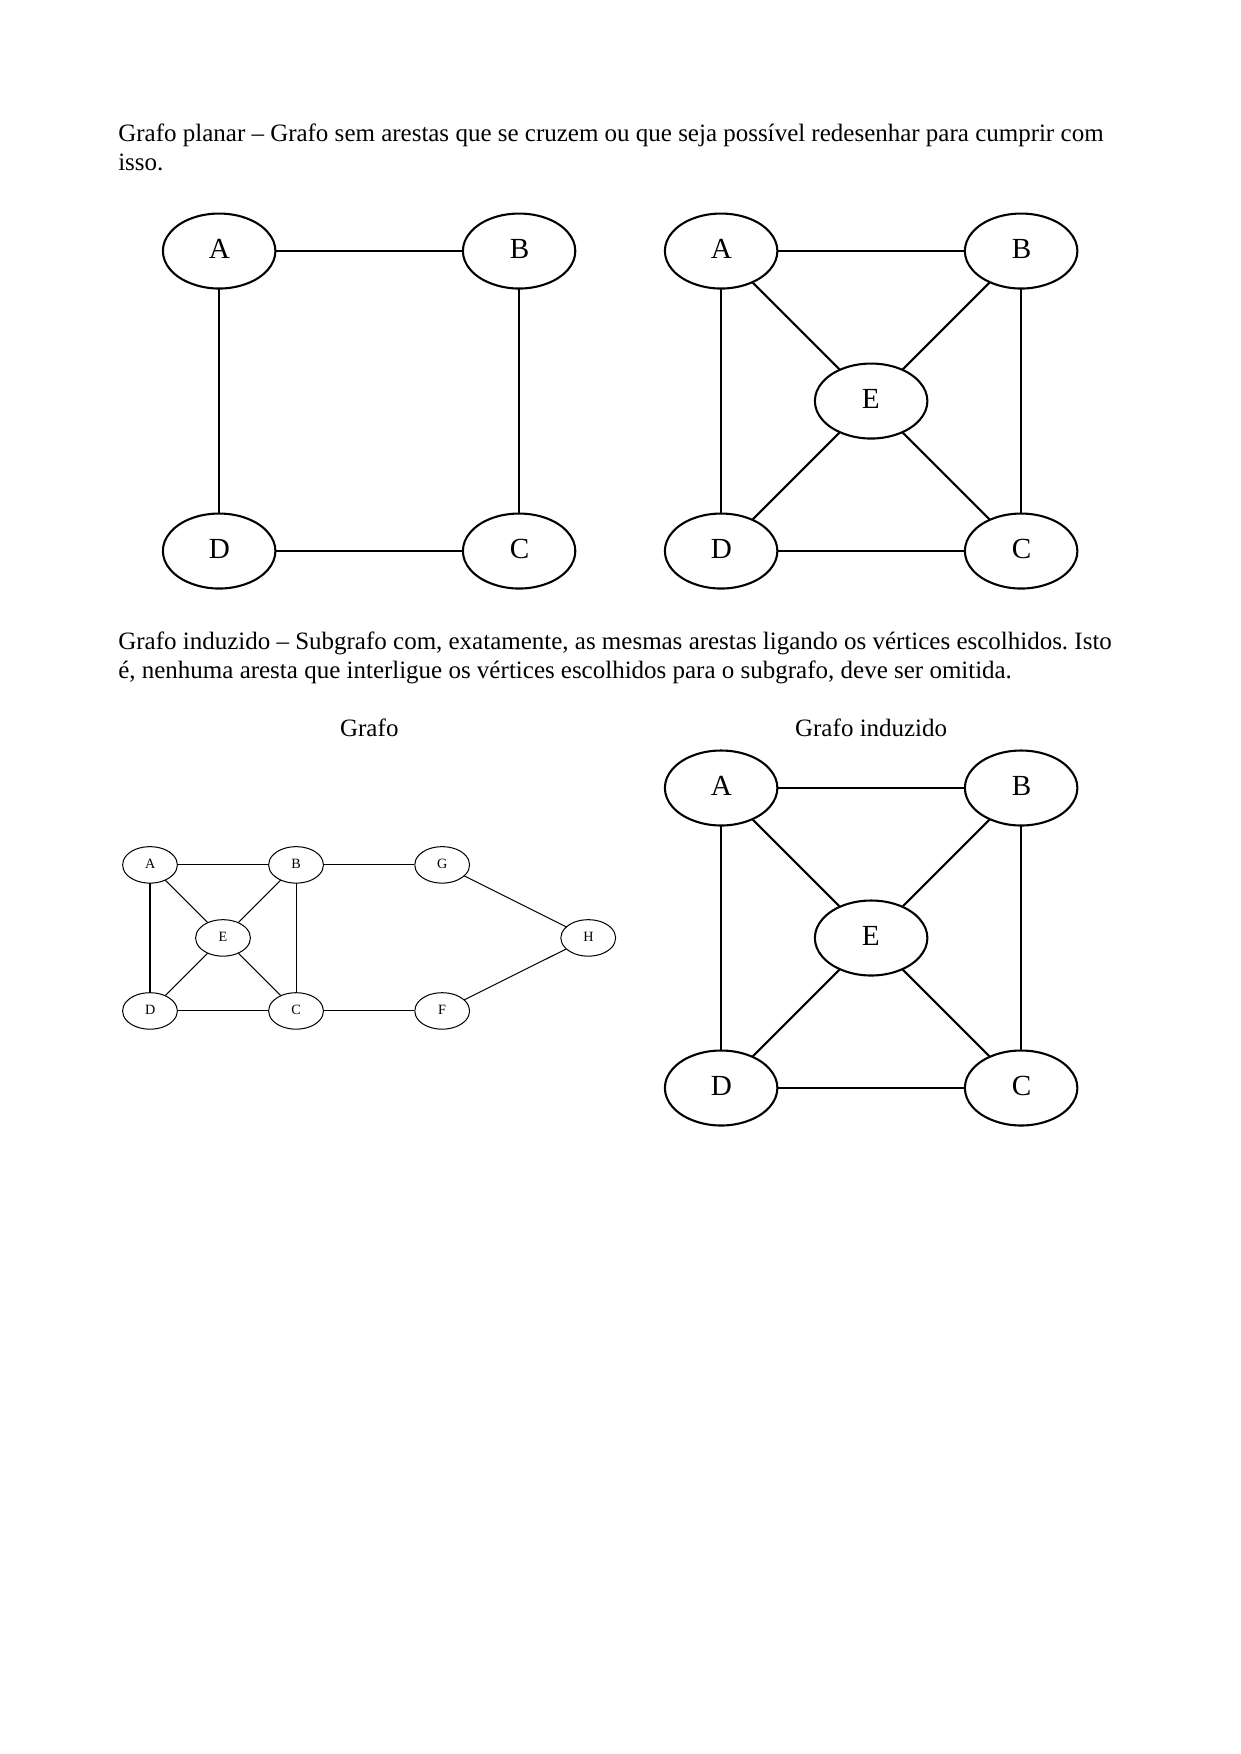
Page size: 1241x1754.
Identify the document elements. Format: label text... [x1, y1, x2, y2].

text Grafo induzido – Subgrafo com, exatamente, as mesmas arestas ligando os vértices escolhidos. Isto é, nenhuma aresta que interligue os vértices escolhidos para o subgrafo, deve ser omitida. [118, 626, 1122, 684]
table_cell [118, 741, 620, 842]
table_header [620, 204, 1122, 598]
table_cell [620, 741, 1122, 1134]
text Grafo planar – Grafo sem arestas que se cruzem ou que seja possível redesenhar para cumprir com isso. [118, 118, 1122, 176]
table_header Grafo induzido [620, 713, 1122, 741]
table_header Grafo [118, 713, 620, 741]
table_header [118, 204, 620, 598]
table_cell [118, 1034, 620, 1134]
